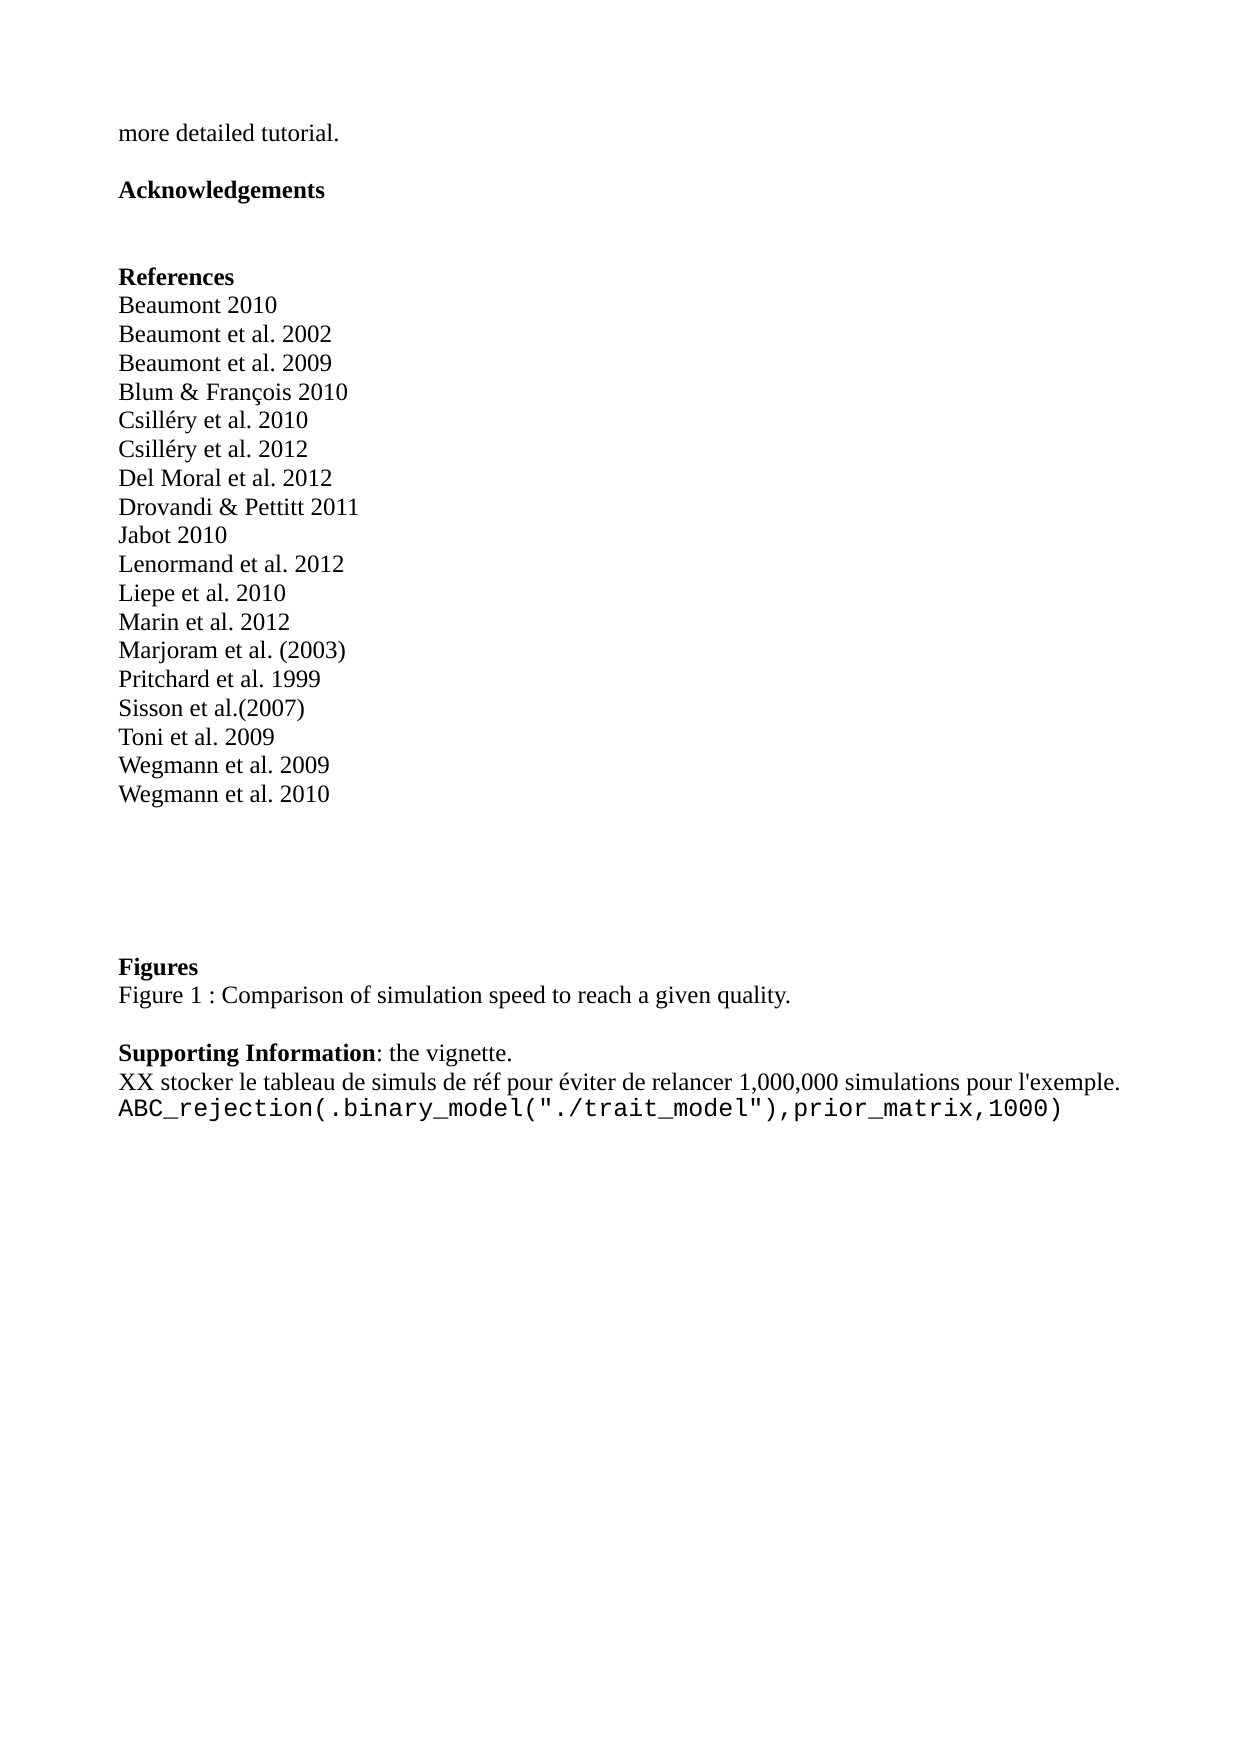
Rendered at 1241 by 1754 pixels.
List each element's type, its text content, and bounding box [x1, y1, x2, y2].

text Wegmann et al. 2009 [118, 751, 1122, 779]
text Del Moral et al. 2012 [118, 463, 1122, 492]
text Marin et al. 2012 [118, 607, 1122, 636]
text Beaumont et al. 2002 [118, 319, 1122, 348]
text Csilléry et al. 2012 [118, 434, 1122, 463]
text Jabot 2010 [118, 521, 1122, 549]
text Figure 1 : Comparison of simulation speed to reach a given quality. [118, 981, 1122, 1009]
text Acknowledgements [118, 176, 1122, 204]
text References [118, 262, 1122, 291]
text Wegmann et al. 2010 [118, 779, 1122, 808]
text Drovandi & Pettitt 2011 [118, 492, 1122, 521]
text Csilléry et al. 2010 [118, 406, 1122, 434]
text Supporting Information: the vignette. [118, 1038, 1122, 1067]
text Figures [118, 952, 1122, 981]
text Beaumont et al. 2009 [118, 348, 1122, 377]
text Toni et al. 2009 [118, 722, 1122, 751]
text more detailed tutorial. [118, 118, 1122, 147]
text Beaumont 2010 [118, 291, 1122, 319]
text Liepe et al. 2010 [118, 578, 1122, 607]
text Blum & François 2010 [118, 377, 1122, 406]
text Lenormand et al. 2012 [118, 549, 1122, 578]
text XX stocker le tableau de simuls de réf pour éviter de relancer 1,000,000 simulations pour l'exemple. [118, 1067, 1122, 1096]
text Marjoram et al. (2003) [118, 636, 1122, 664]
text Sisson et al.(2007) [118, 693, 1122, 722]
text Pritchard et al. 1999 [118, 664, 1122, 693]
text ABC_rejection(.binary_model("./trait_model"),prior_matrix,1000) [118, 1096, 1122, 1124]
